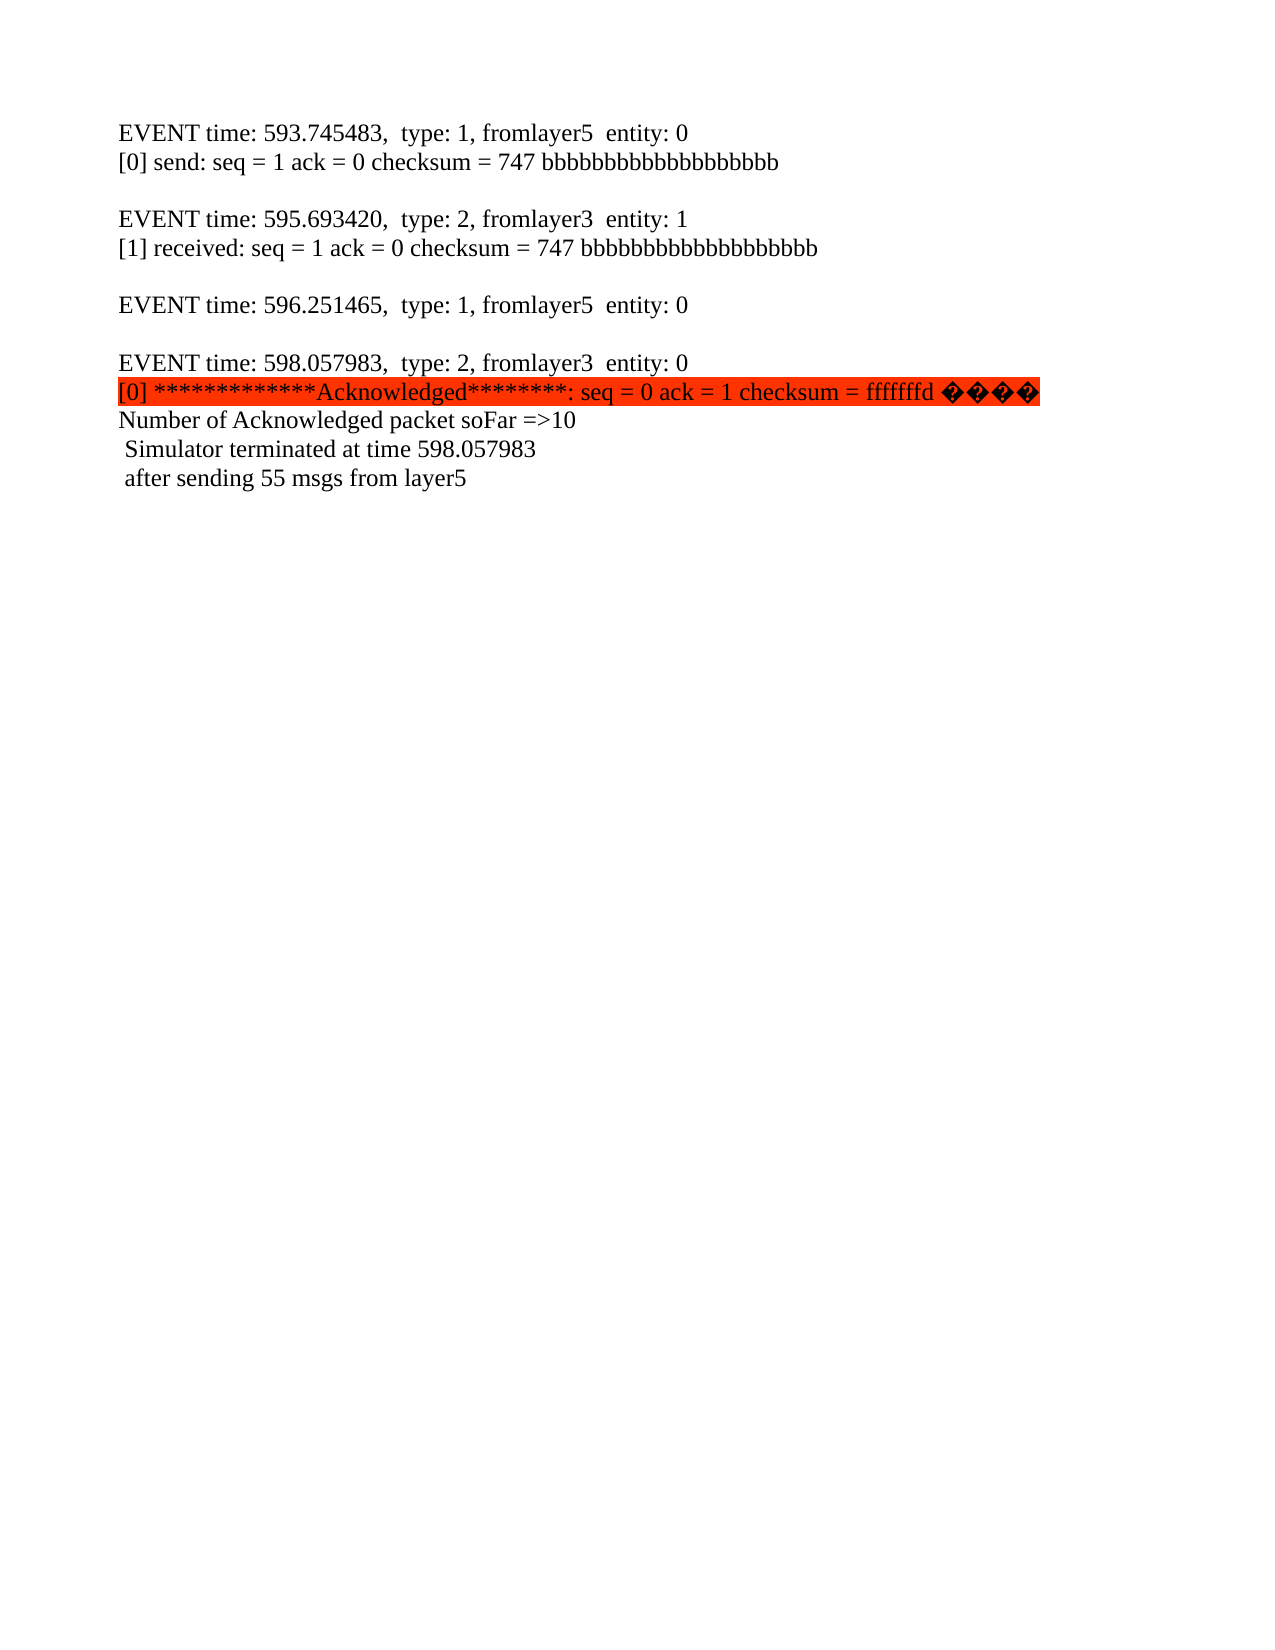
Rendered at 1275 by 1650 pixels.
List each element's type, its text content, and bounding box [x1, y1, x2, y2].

text EVENT time: 595.693420, type: 2, fromlayer3 entity: 1 [118, 204, 1157, 233]
text Simulator terminated at time 598.057983 [118, 434, 1157, 463]
text [0] send: seq = 1 ack = 0 checksum = 747 bbbbbbbbbbbbbbbbbbb [118, 147, 1157, 176]
text EVENT time: 596.251465, type: 1, fromlayer5 entity: 0 [118, 291, 1157, 319]
text Number of Acknowledged packet soFar =>10 [118, 406, 1157, 434]
text [1] received: seq = 1 ack = 0 checksum = 747 bbbbbbbbbbbbbbbbbbb [118, 233, 1157, 262]
text EVENT time: 598.057983, type: 2, fromlayer3 entity: 0 [118, 348, 1157, 377]
text EVENT time: 593.745483, type: 1, fromlayer5 entity: 0 [118, 118, 1157, 147]
text [0] *************Acknowledged********: seq = 0 ack = 1 checksum = fffffffd ���� [118, 377, 1157, 406]
text after sending 55 msgs from layer5 [118, 463, 1157, 492]
